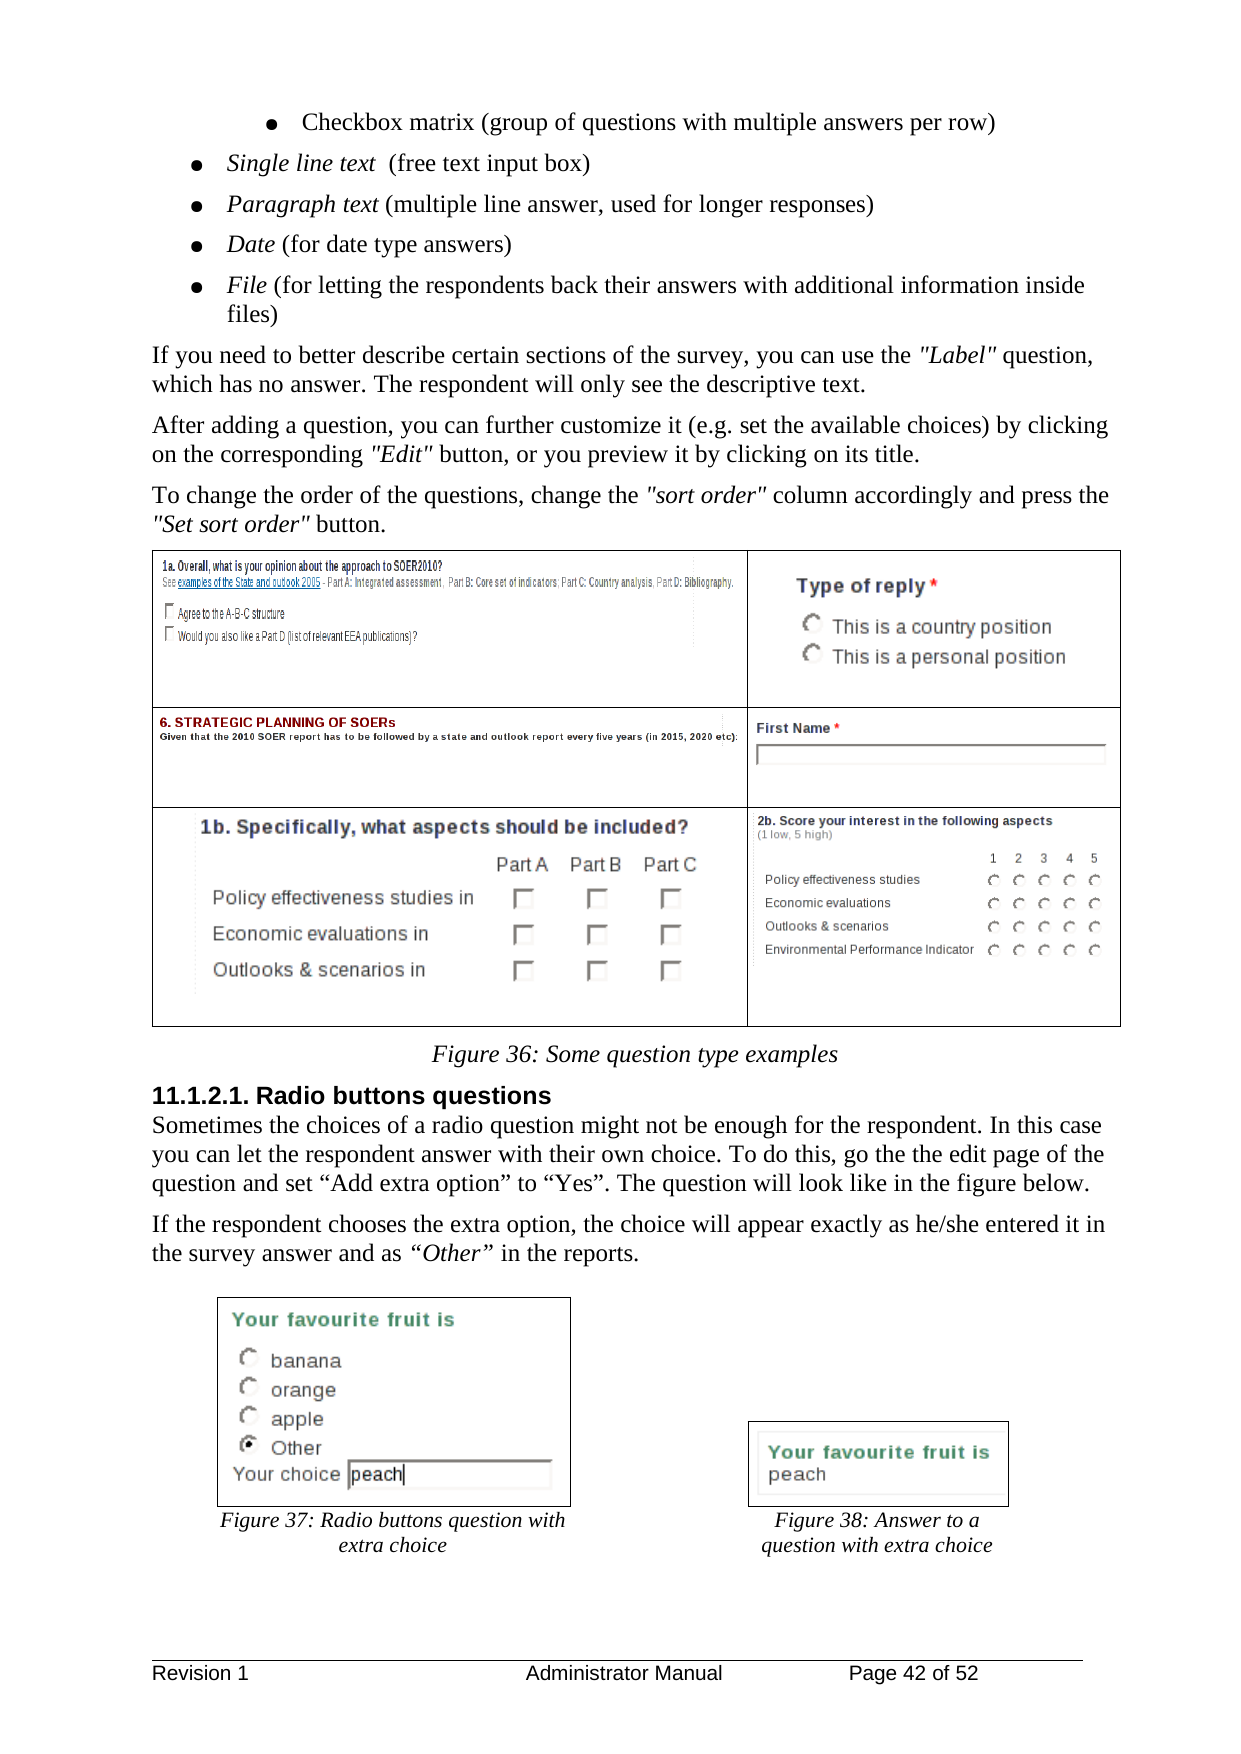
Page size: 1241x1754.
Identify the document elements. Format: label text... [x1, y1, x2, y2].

table_cell [153, 808, 747, 1026]
picture [753, 712, 1115, 775]
text Sometimes the choices of a radio question might not be enough for the respondent. In this case you can let the respondent answer with their own choice. To do this, go the the edit page of the question and set “Add extra option” to “Yes”. The question will look like in the figure below. [152, 1109, 1120, 1197]
table_cell [748, 713, 1120, 807]
picture [753, 812, 1115, 968]
text If you need to better describe certain sections of the survey, you can use the "Label" question, which has no answer. The respondent will only see the descriptive text. [152, 340, 1120, 398]
table_cell [748, 808, 1120, 1026]
picture [792, 555, 1075, 675]
table_cell [153, 713, 747, 807]
list File (for letting the respondents back their answers with additional information inside files) [189, 270, 1120, 328]
table_cell [748, 708, 1120, 712]
picture [157, 712, 742, 747]
table_header [153, 551, 747, 707]
table_header [152, 1279, 636, 1503]
text After adding a question, you can further customize it (e.g. set the available choices) by clicking on the corresponding "Edit" button, or you preview it by clicking on its title. [152, 410, 1120, 468]
list Paragraph text (multiple line answer, used for longer responses) [189, 188, 1120, 218]
text Figure 36: Some question type examples [152, 1039, 1120, 1068]
table_cell [153, 708, 747, 712]
subtitle Radio buttons questions [152, 1081, 1120, 1109]
list Date (for date type answers) [189, 229, 1120, 258]
picture [160, 555, 739, 650]
picture [220, 1299, 568, 1504]
table_header [152, 1504, 636, 1563]
table_header [748, 551, 1120, 707]
table_header [636, 1279, 1120, 1563]
list Single line text (free text input box) [189, 148, 1120, 177]
text To change the order of the questions, change the "sort order" column accordingly and press the "Set sort order" button. [152, 480, 1120, 538]
list Checkbox matrix (group of questions with multiple answers per row) [264, 107, 1120, 136]
picture [194, 812, 704, 994]
text If the respondent chooses the extra option, the choice will appear exactly as he/she entered it in the survey answer and as “Other” in the reports. [152, 1208, 1120, 1267]
picture [750, 1424, 1006, 1504]
